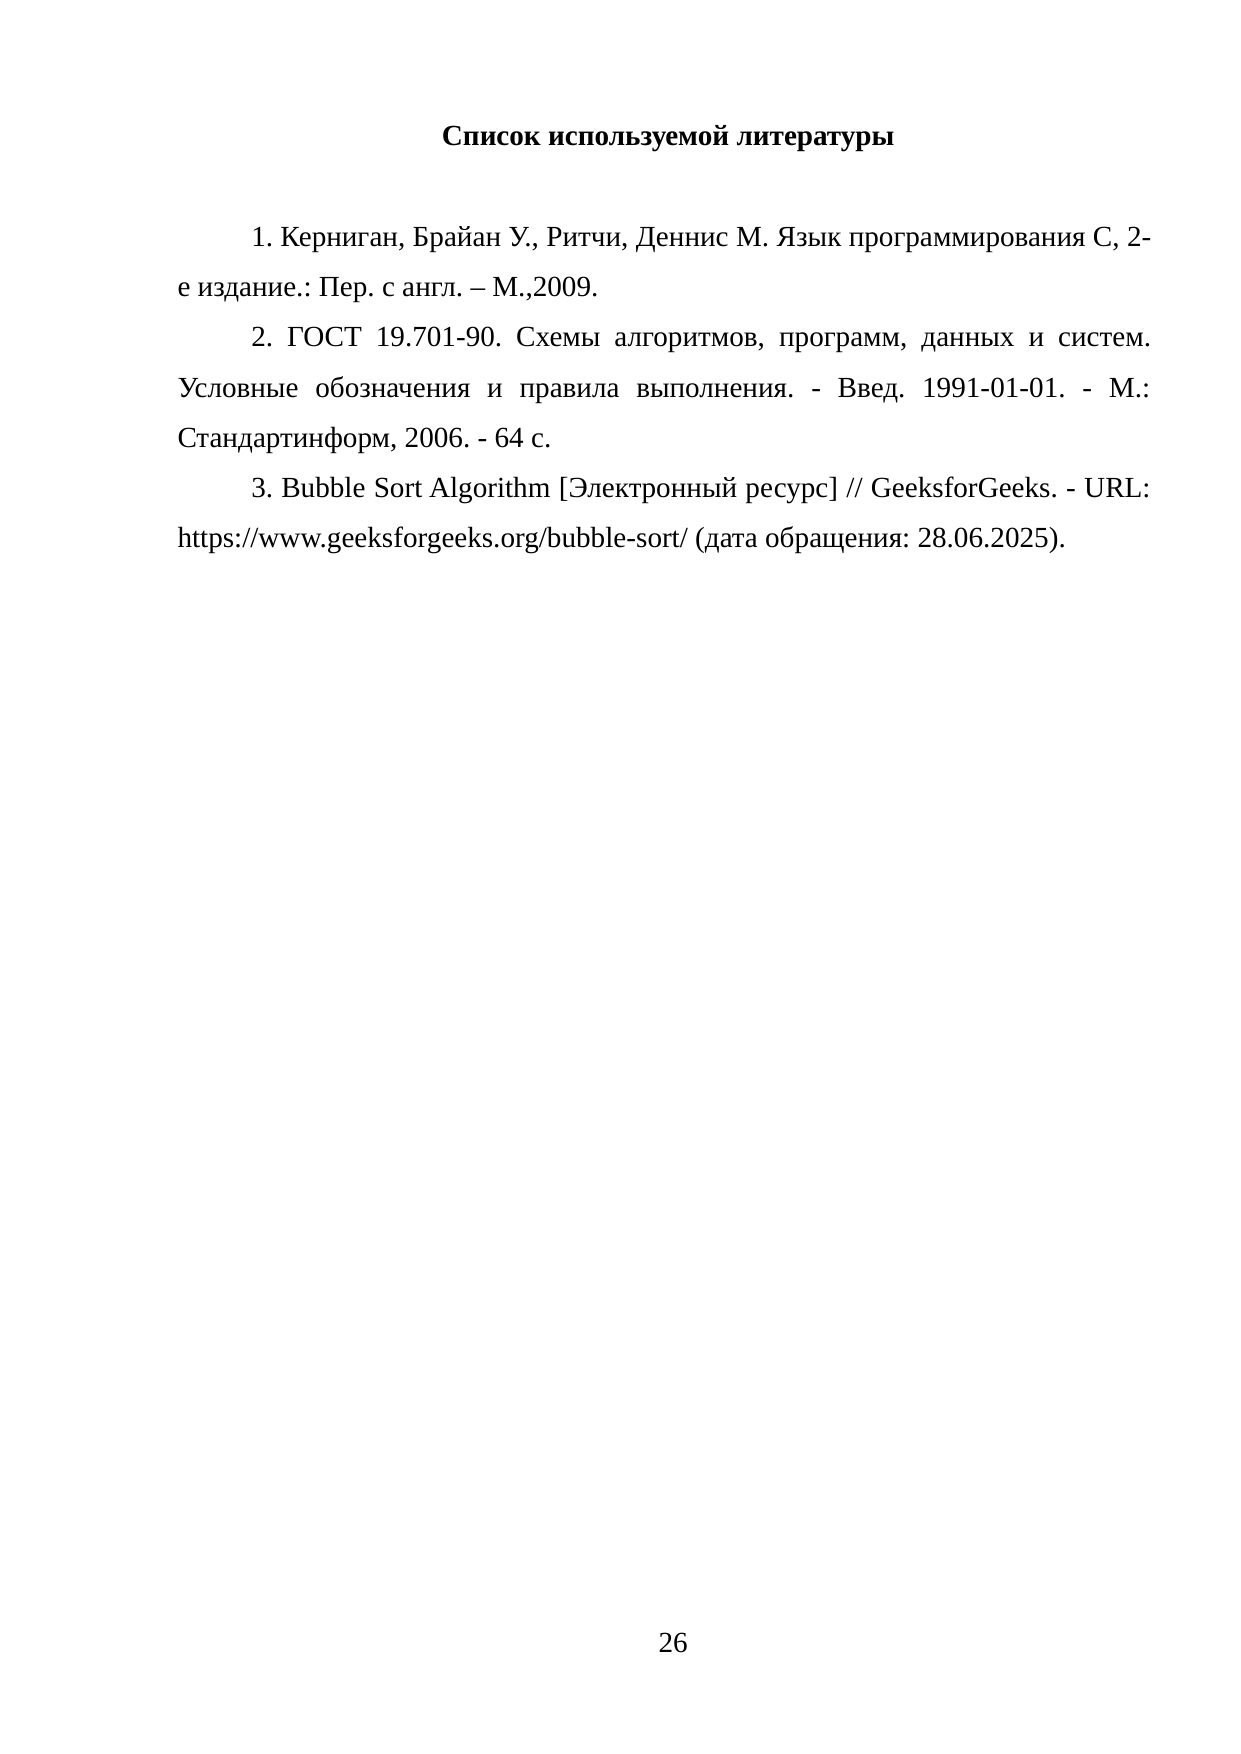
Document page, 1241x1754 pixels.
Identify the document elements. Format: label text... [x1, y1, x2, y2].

text 1. Керниган, Брайан У., Ритчи, Деннис М. Язык программирования С, 2- е издание.: Пер. с англ. – М.,2009. [177, 219, 1152, 303]
text Список используемой литературы [177, 118, 1152, 152]
text 3. Bubble Sort Algorithm [Электронный ресурс] // GeeksforGeeks. - URL: https://www.geeksforgeeks.org/bubble-sort/ (дата обращения: 28.06.2025). [177, 470, 1152, 554]
text 2. ГОСТ 19.701-90. Схемы алгоритмов, программ, данных и систем. Условные обозначения и правила выполнения. - Введ. 1991-01-01. - М.: Стандартинформ, 2006. - 64 с. [177, 319, 1152, 453]
